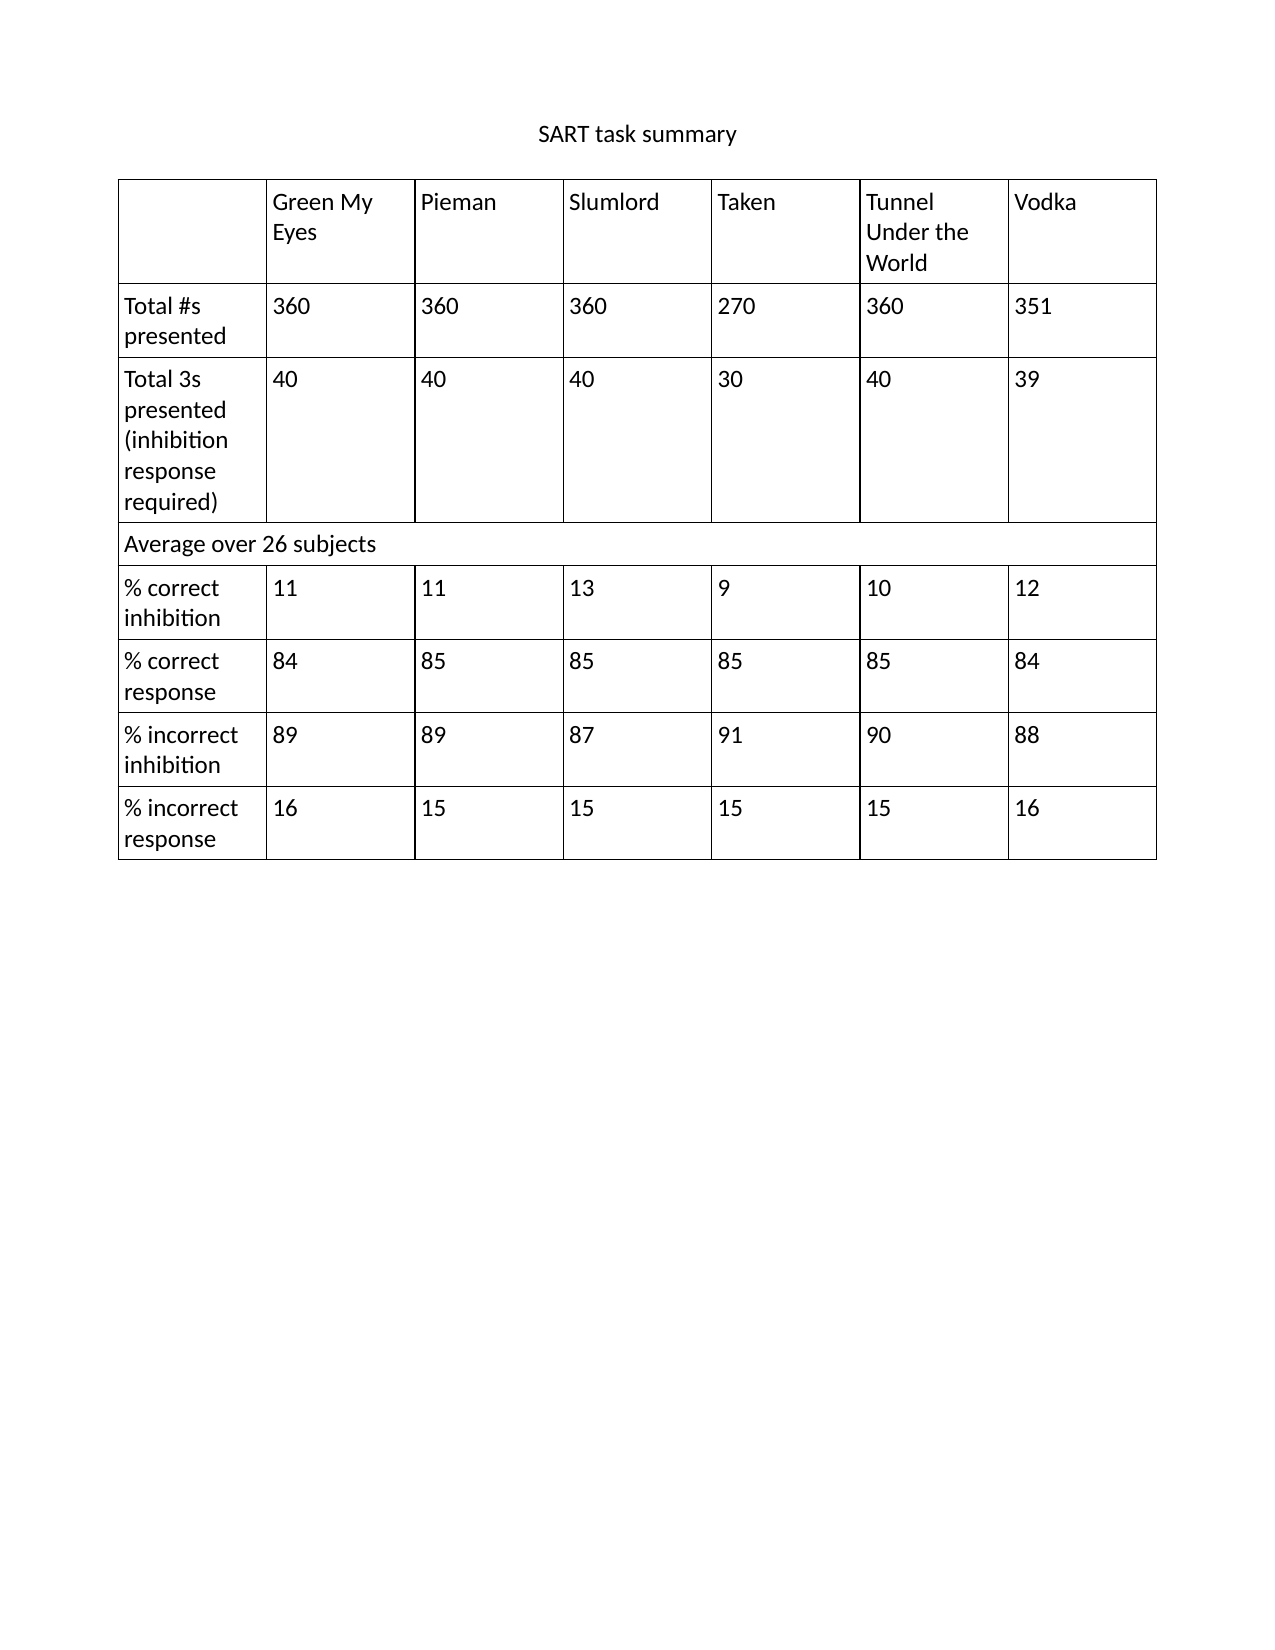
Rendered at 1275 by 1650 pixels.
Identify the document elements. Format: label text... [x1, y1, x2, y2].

table_cell 85 [416, 640, 563, 712]
table_cell 85 [564, 640, 711, 712]
table_cell 90 [861, 713, 1008, 786]
table_cell 89 [416, 713, 563, 786]
table_cell 15 [712, 787, 859, 859]
table_cell 87 [564, 713, 711, 786]
table_cell 15 [416, 787, 563, 859]
table_cell Total 3s presented (inhibition response required) [119, 358, 266, 522]
table_cell 360 [416, 284, 563, 357]
table_cell 88 [1009, 713, 1156, 786]
table_cell % incorrect inhibition [119, 713, 266, 786]
table_cell 11 [267, 566, 414, 638]
table_cell 84 [1009, 640, 1156, 712]
table_cell 39 [1009, 358, 1156, 522]
table_cell 360 [564, 284, 711, 357]
table_cell 15 [564, 787, 711, 859]
table_cell 15 [861, 787, 1008, 859]
table_cell Average over 26 subjects [119, 523, 1156, 565]
table_cell 40 [861, 358, 1008, 522]
table_cell Total #s presented [119, 284, 266, 357]
table_cell 360 [267, 284, 414, 357]
table_header Vodka [1009, 180, 1156, 283]
table_cell 360 [861, 284, 1008, 357]
table_cell 13 [564, 566, 711, 638]
table_cell 91 [712, 713, 859, 786]
table_cell 351 [1009, 284, 1156, 357]
table_cell 10 [861, 566, 1008, 638]
table_header Taken [712, 180, 859, 283]
table_cell 85 [861, 640, 1008, 712]
table_cell 89 [267, 713, 414, 786]
table_cell 40 [564, 358, 711, 522]
table_cell 40 [416, 358, 563, 522]
table_cell 16 [1009, 787, 1156, 859]
table_cell % correct response [119, 640, 266, 712]
table_cell 11 [416, 566, 563, 638]
table_cell 270 [712, 284, 859, 357]
table_cell 16 [267, 787, 414, 859]
table_header Green My Eyes [267, 180, 414, 283]
table_cell % correct inhibition [119, 566, 266, 638]
table_cell 84 [267, 640, 414, 712]
table_cell 85 [712, 640, 859, 712]
table_cell % incorrect response [119, 787, 266, 859]
table_header Slumlord [564, 180, 711, 283]
table_cell 12 [1009, 566, 1156, 638]
table_header [119, 180, 266, 283]
table_cell 30 [712, 358, 859, 522]
table_header Pieman [416, 180, 563, 283]
table_cell 40 [267, 358, 414, 522]
text SART task summary [118, 118, 1157, 149]
table_cell 9 [712, 566, 859, 638]
table_header Tunnel Under the World [861, 180, 1008, 283]
